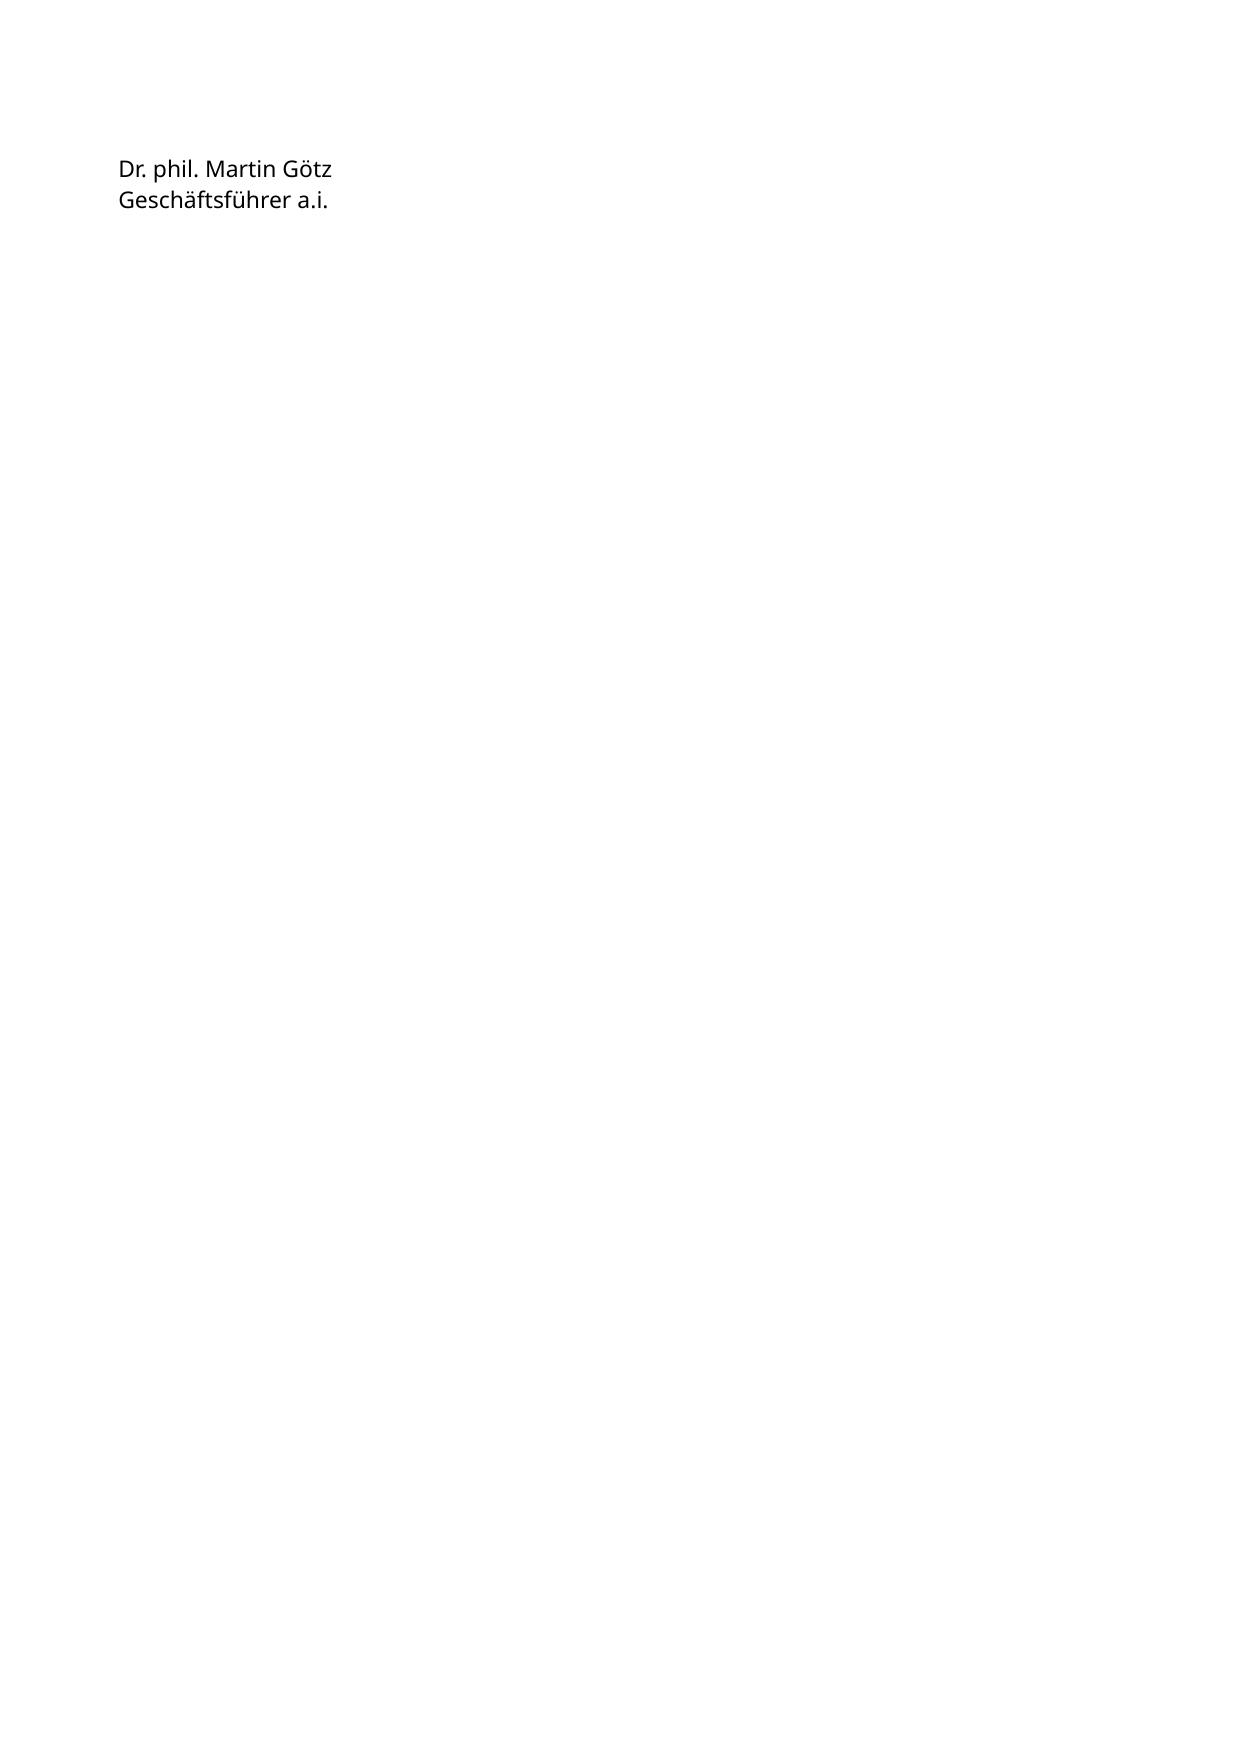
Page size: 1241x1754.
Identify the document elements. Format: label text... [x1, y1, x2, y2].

text Dr. phil. Martin Götz [118, 153, 1122, 184]
text Geschäftsführer a.i. [118, 184, 1122, 215]
